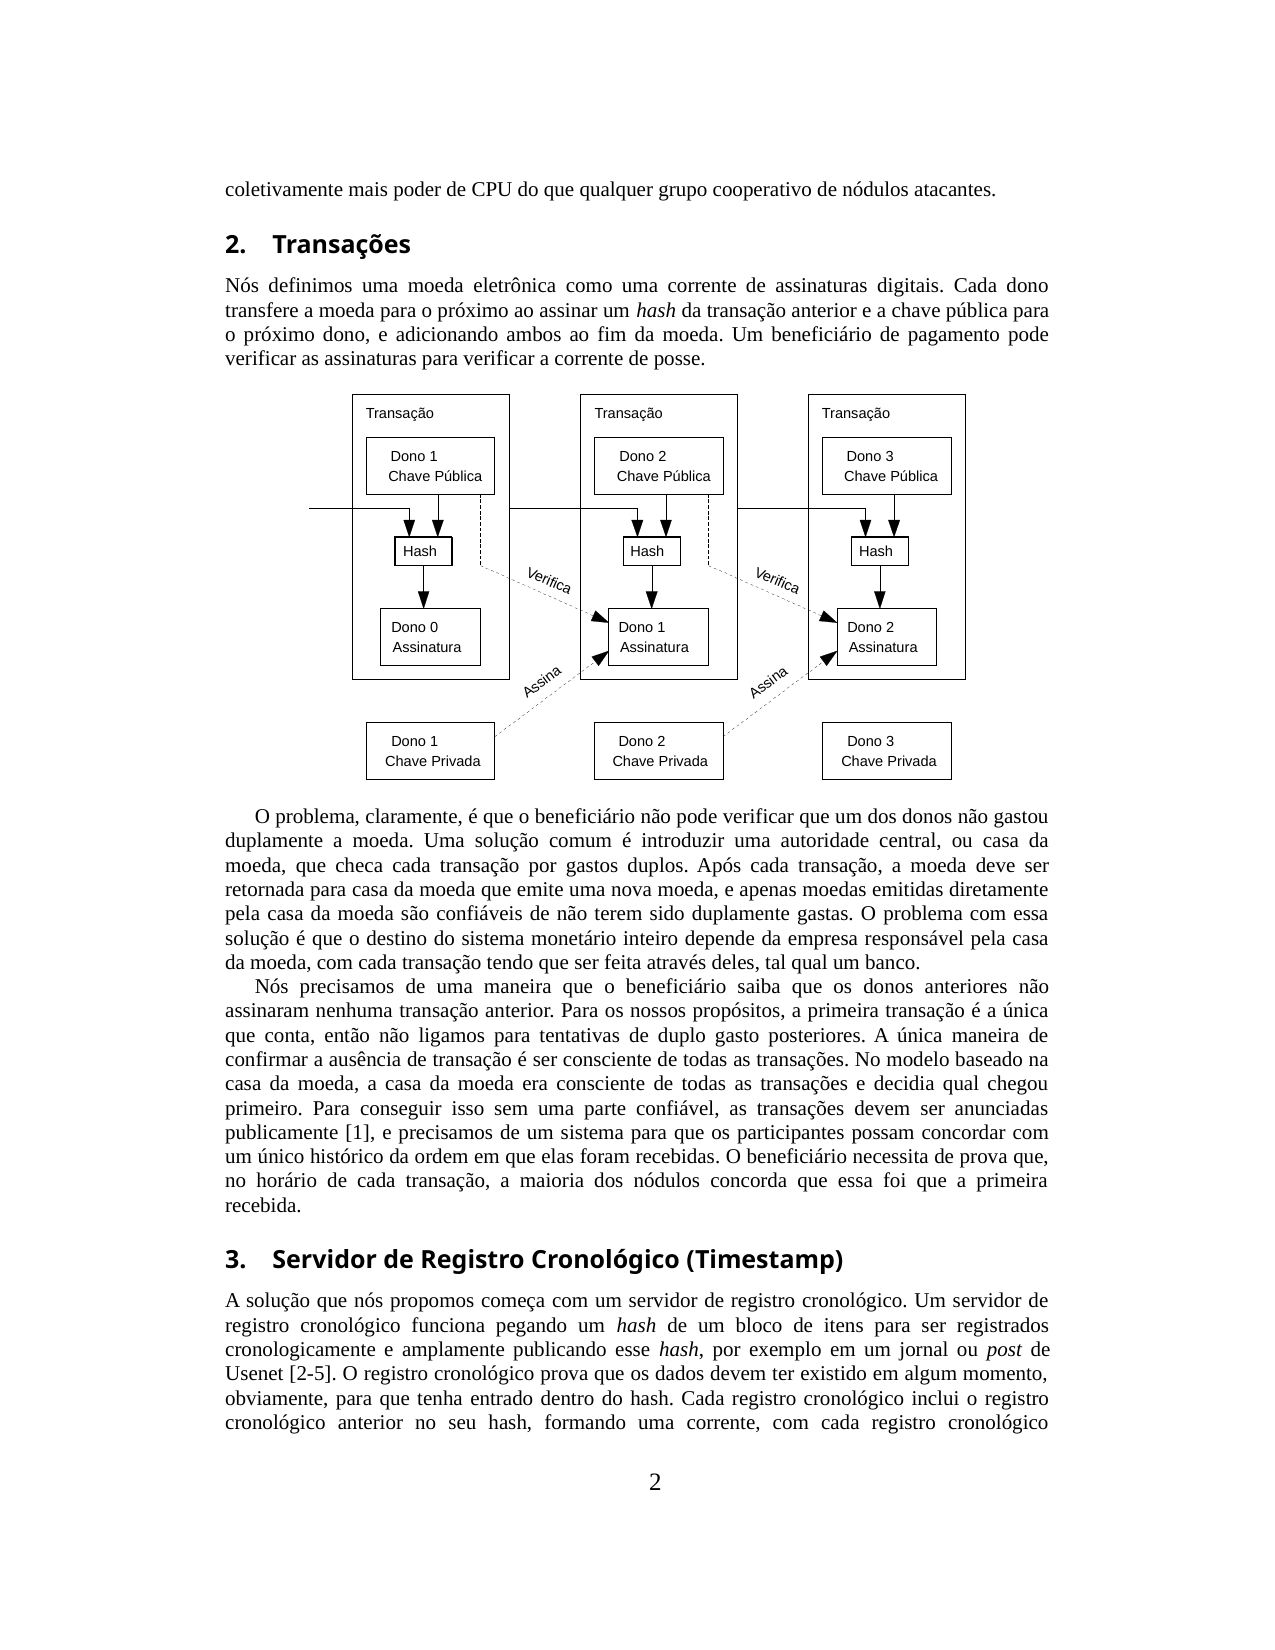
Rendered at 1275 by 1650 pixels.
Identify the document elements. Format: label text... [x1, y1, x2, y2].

text coletivamente mais poder de CPU do que qualquer grupo cooperativo de nódulos atacantes. [225, 177, 1050, 201]
text A solução que nós propomos começa com um servidor de registro cronológico. Um servidor de registro cronológico funciona pegando um hash de um bloco de itens para ser registrados cronologicamente e amplamente publicando esse hash, por exemplo em um jornal ou post de Usenet [2-5]. O registro cronológico prova que os dados devem ter existido em algum momento, obviamente, para que tenha entrado dentro do hash. Cada registro cronológico inclui o registro cronológico anterior no seu hash, formando uma corrente, com cada registro cronológico [225, 1288, 1050, 1434]
subtitle 3. Servidor de Registro Cronológico (Timestamp) [225, 1242, 1050, 1276]
subtitle 2. Transações [225, 226, 1050, 261]
text Nós definimos uma moeda eletrônica como uma corrente de assinaturas digitais. Cada dono transfere a moeda para o próximo ao assinar um hash da transação anterior e a chave pública para o próximo dono, e adicionando ambos ao fim da moeda. Um beneficiário de pagamento pode verificar as assinaturas para verificar a corrente de posse. [225, 273, 1050, 370]
list O problema, claramente, é que o beneficiário não pode verificar que um dos donos não gastou duplamente a moeda. Uma solução comum é introduzir uma autoridade central, ou casa da moeda, que checa cada transação por gastos duplos. Após cada transação, a moeda deve ser retornada para casa da moeda que emite uma nova moeda, e apenas moedas emitidas diretamente pela casa da moeda são confiáveis de não terem sido duplamente gastas. O problema com essa solução é que o destino do sistema monetário inteiro depende da empresa responsável pela casa da moeda, com cada transação tendo que ser feita através deles, tal qual um banco. [225, 804, 1050, 974]
text Nós precisamos de uma maneira que o beneficiário saiba que os donos anteriores não assinaram nenhuma transação anterior. Para os nossos propósitos, a primeira transação é a única que conta, então não ligamos para tentativas de duplo gasto posteriores. A única maneira de confirmar a ausência de transação é ser consciente de todas as transações. No modelo baseado na casa da moeda, a casa da moeda era consciente de todas as transações e decidia qual chegou primeiro. Para conseguir isso sem uma parte confiável, as transações devem ser anunciadas publicamente [1], e precisamos de um sistema para que os participantes possam concordar com um único histórico da ordem em que elas foram recebidas. O beneficiário necessita de prova que, no horário de cada transação, a maioria dos nódulos concorda que essa foi que a primeira recebida. [225, 974, 1050, 1217]
